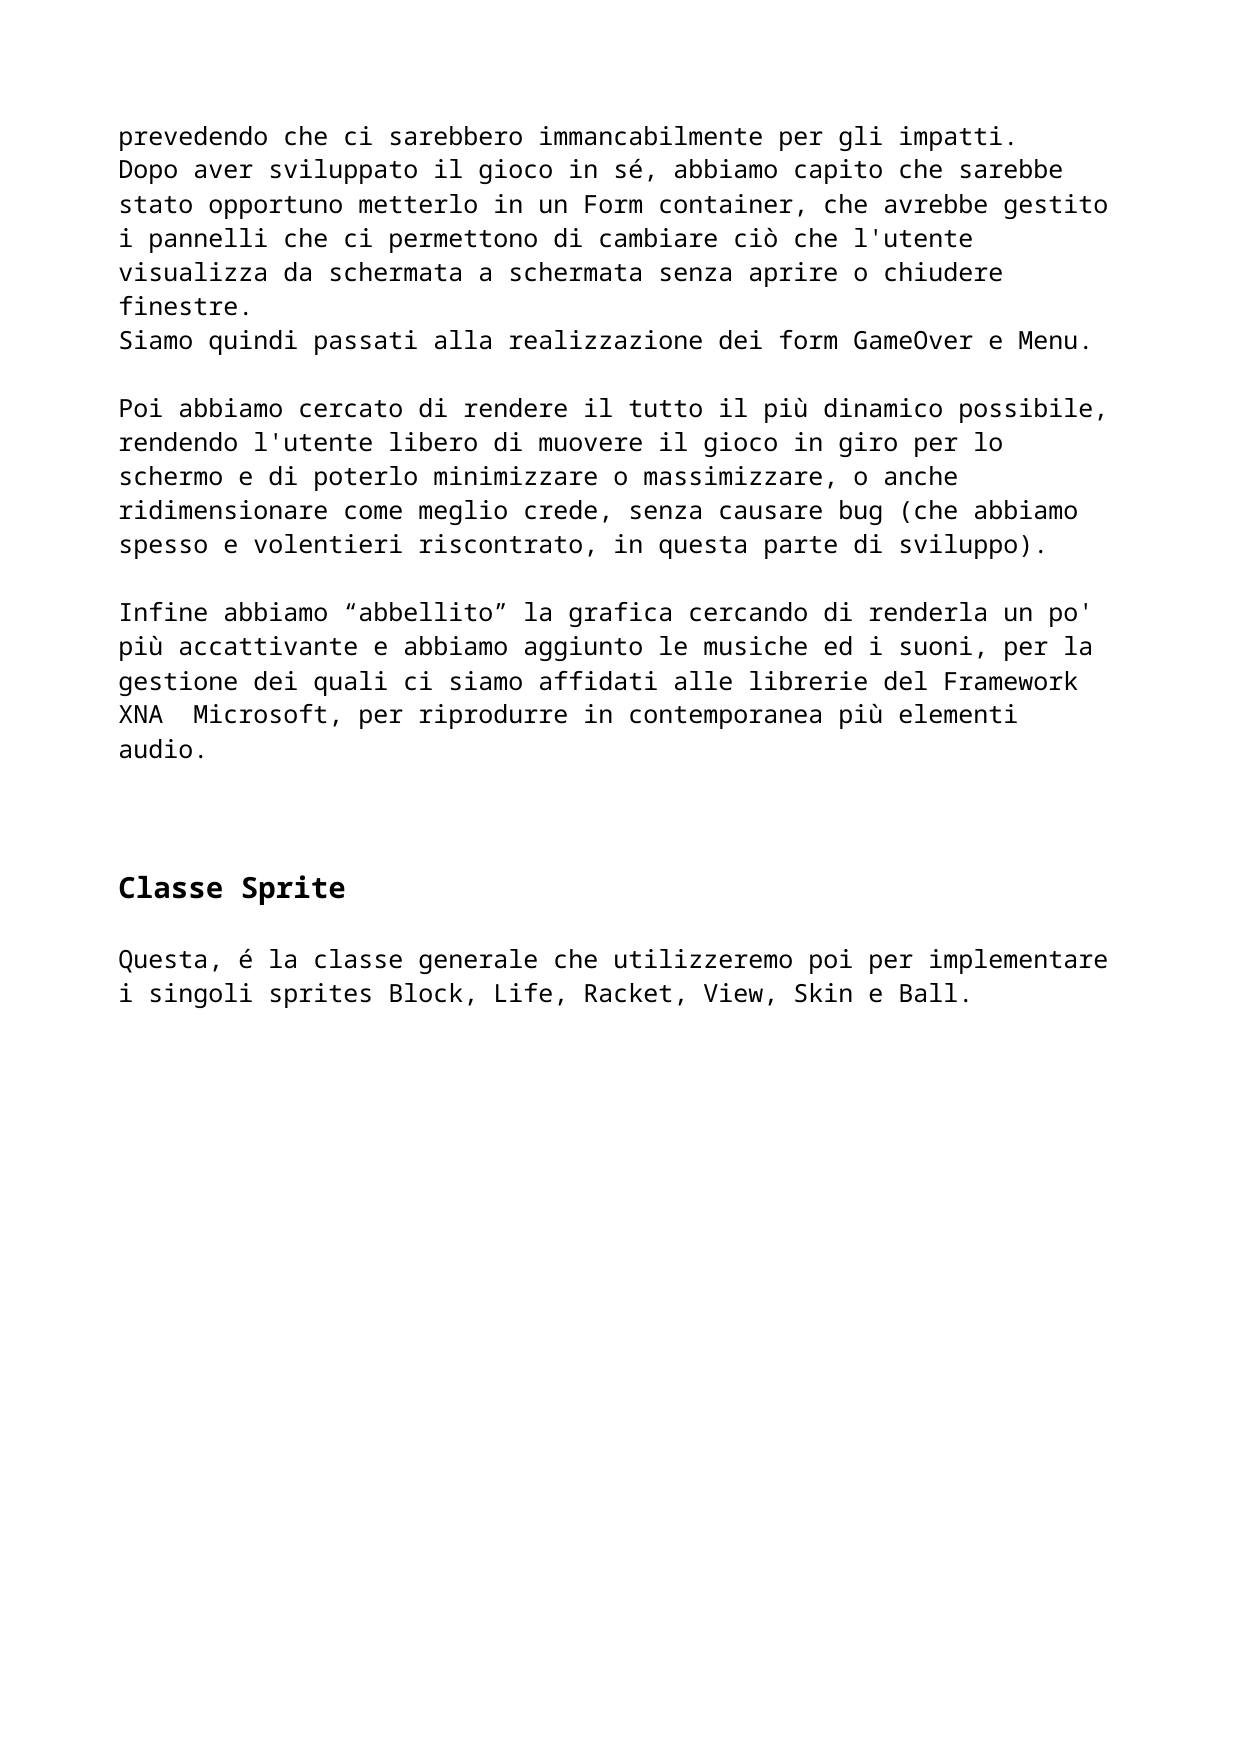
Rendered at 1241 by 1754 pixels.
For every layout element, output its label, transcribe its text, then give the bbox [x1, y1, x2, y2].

text Poi abbiamo cercato di rendere il tutto il più dinamico possibile, rendendo l'utente libero di muovere il gioco in giro per lo schermo e di poterlo minimizzare o massimizzare, o anche ridimensionare come meglio crede, senza causare bug (che abbiamo spesso e volentieri riscontrato, in questa parte di sviluppo). [118, 391, 1122, 561]
text Questa, é la classe generale che utilizzeremo poi per implementare i singoli sprites Block, Life, Racket, View, Skin e Ball. [118, 941, 1122, 1009]
text Siamo quindi passati alla realizzazione dei form GameOver e Menu. [118, 322, 1122, 357]
text Infine abbiamo “abbellito” la grafica cercando di renderla un po' più accattivante e abbiamo aggiunto le musiche ed i suoni, per la gestione dei quali ci siamo affidati alle librerie del Framework XNA Microsoft, per riprodurre in contemporanea più elementi audio. [118, 595, 1122, 765]
text prevedendo che ci sarebbero immancabilmente per gli impatti. Dopo aver sviluppato il gioco in sé, abbiamo capito che sarebbe stato opportuno metterlo in un Form container, che avrebbe gestito i pannelli che ci permettono di cambiare ciò che l'utente visualizza da schermata a schermata senza aprire o chiudere finestre. [118, 118, 1122, 322]
text Classe Sprite [118, 867, 1122, 907]
